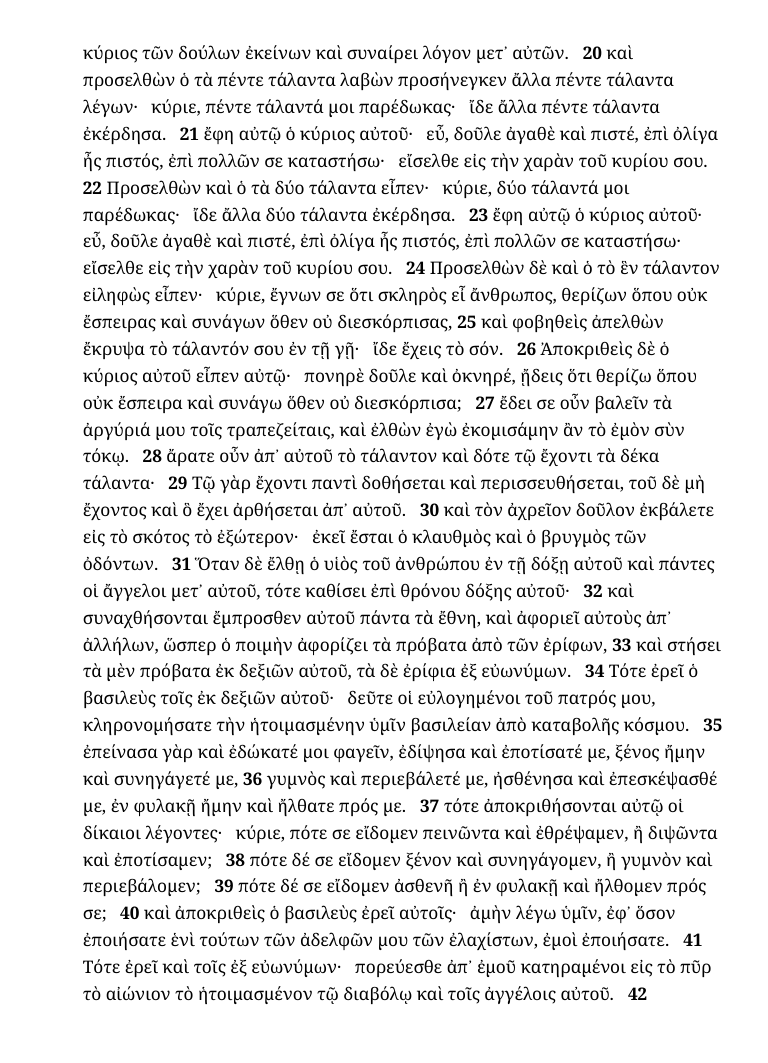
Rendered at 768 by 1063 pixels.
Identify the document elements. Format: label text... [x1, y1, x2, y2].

text κύριος τῶν δούλων ἐκείνων καὶ συναίρει λόγον μετ᾽ αὐτῶν. 20 καὶ προσελθὼν ὁ τὰ πέντε τάλαντα λαβὼν προσήνεγκεν ἄλλα πέντε τάλαντα λέγων· κύριε, πέντε τάλαντά μοι παρέδωκας· ἴδε ἄλλα πέντε τάλαντα ἐκέρδησα. 21 ἔφη αὐτῷ ὁ κύριος αὐτοῦ· εὖ, δοῦλε ἀγαθὲ καὶ πιστέ, ἐπὶ ὀλίγα ἦς πιστός, ἐπὶ πολλῶν σε καταστήσω· εἴσελθε εἰς τὴν χαρὰν τοῦ κυρίου σου. 22 Προσελθὼν καὶ ὁ τὰ δύο τάλαντα εἶπεν· κύριε, δύο τάλαντά μοι παρέδωκας· ἴδε ἄλλα δύο τάλαντα ἐκέρδησα. 23 ἔφη αὐτῷ ὁ κύριος αὐτοῦ· εὖ, δοῦλε ἀγαθὲ καὶ πιστέ, ἐπὶ ὀλίγα ἦς πιστός, ἐπὶ πολλῶν σε καταστήσω· εἴσελθε εἰς τὴν χαρὰν τοῦ κυρίου σου. 24 Προσελθὼν δὲ καὶ ὁ τὸ ἓν τάλαντον εἰληφὼς εἶπεν· κύριε, ἔγνων σε ὅτι σκληρὸς εἶ ἄνθρωπος, θερίζων ὅπου οὐκ ἔσπειρας καὶ συνάγων ὅθεν οὐ διεσκόρπισας, 25 καὶ φοβηθεὶς ἀπελθὼν ἔκρυψα τὸ τάλαντόν σου ἐν τῇ γῇ· ἴδε ἔχεις τὸ σόν. 26 Ἀποκριθεὶς δὲ ὁ κύριος αὐτοῦ εἶπεν αὐτῷ· πονηρὲ δοῦλε καὶ ὀκνηρέ, ᾔδεις ὅτι θερίζω ὅπου οὐκ ἔσπειρα καὶ συνάγω ὅθεν οὐ διεσκόρπισα; 27 ἔδει σε οὖν βαλεῖν τὰ ἀργύριά μου τοῖς τραπεζείταις, καὶ ἐλθὼν ἐγὼ ἐκομισάμην ἂν τὸ ἐμὸν σὺν τόκῳ. 28 ἄρατε οὖν ἀπ᾽ αὐτοῦ τὸ τάλαντον καὶ δότε τῷ ἔχοντι τὰ δέκα τάλαντα· 29 Τῷ γὰρ ἔχοντι παντὶ δοθήσεται καὶ περισσευθήσεται, τοῦ δὲ μὴ ἔχοντος καὶ ὃ ἔχει ἀρθήσεται ἀπ᾽ αὐτοῦ. 30 καὶ τὸν ἀχρεῖον δοῦλον ἐκβάλετε εἰς τὸ σκότος τὸ ἐξώτερον· ἐκεῖ ἔσται ὁ κλαυθμὸς καὶ ὁ βρυγμὸς τῶν ὀδόντων. 31 Ὅταν δὲ ἔλθῃ ὁ υἱὸς τοῦ ἀνθρώπου ἐν τῇ δόξῃ αὐτοῦ καὶ πάντες οἱ ἄγγελοι μετ᾽ αὐτοῦ, τότε καθίσει ἐπὶ θρόνου δόξης αὐτοῦ· 32 καὶ συναχθήσονται ἔμπροσθεν αὐτοῦ πάντα τὰ ἔθνη, καὶ ἀφοριεῖ αὐτοὺς ἀπ᾽ ἀλλήλων, ὥσπερ ὁ ποιμὴν ἀφορίζει τὰ πρόβατα ἀπὸ τῶν ἐρίφων, 33 καὶ στήσει τὰ μὲν πρόβατα ἐκ δεξιῶν αὐτοῦ, τὰ δὲ ἐρίφια ἐξ εὐωνύμων. 34 Τότε ἐρεῖ ὁ βασιλεὺς τοῖς ἐκ δεξιῶν αὐτοῦ· δεῦτε οἱ εὐλογημένοι τοῦ πατρός μου, κληρονομήσατε τὴν ἡτοιμασμένην ὑμῖν βασιλείαν ἀπὸ καταβολῆς κόσμου. 35 ἐπείνασα γὰρ καὶ ἐδώκατέ μοι φαγεῖν, ἐδίψησα καὶ ἐποτίσατέ με, ξένος ἤμην καὶ συνηγάγετέ με, 36 γυμνὸς καὶ περιεβάλετέ με, ἠσθένησα καὶ ἐπεσκέψασθέ με, ἐν φυλακῇ ἤμην καὶ ἤλθατε πρός με. 37 τότε ἀποκριθήσονται αὐτῷ οἱ δίκαιοι λέγοντες· κύριε, πότε σε εἴδομεν πεινῶντα καὶ ἐθρέψαμεν, ἢ διψῶντα καὶ ἐποτίσαμεν; 38 πότε δέ σε εἴδομεν ξένον καὶ συνηγάγομεν, ἢ γυμνὸν καὶ περιεβάλομεν; 39 πότε δέ σε εἴδομεν ἀσθενῆ ἢ ἐν φυλακῇ καὶ ἤλθομεν πρός σε; 40 καὶ ἀποκριθεὶς ὁ βασιλεὺς ἐρεῖ αὐτοῖς· ἀμὴν λέγω ὑμῖν, ἐφ᾽ ὅσον ἐποιήσατε ἑνὶ τούτων τῶν ἀδελφῶν μου τῶν ἐλαχίστων, ἐμοὶ ἐποιήσατε. 41 Τότε ἐρεῖ καὶ τοῖς ἐξ εὐωνύμων· πορεύεσθε ἀπ᾽ ἐμοῦ κατηραμένοι εἰς τὸ πῦρ τὸ αἰώνιον τὸ ἡτοιμασμένον τῷ διαβόλῳ καὶ τοῖς ἀγγέλοις αὐτοῦ. 42 [83, 41, 726, 1005]
